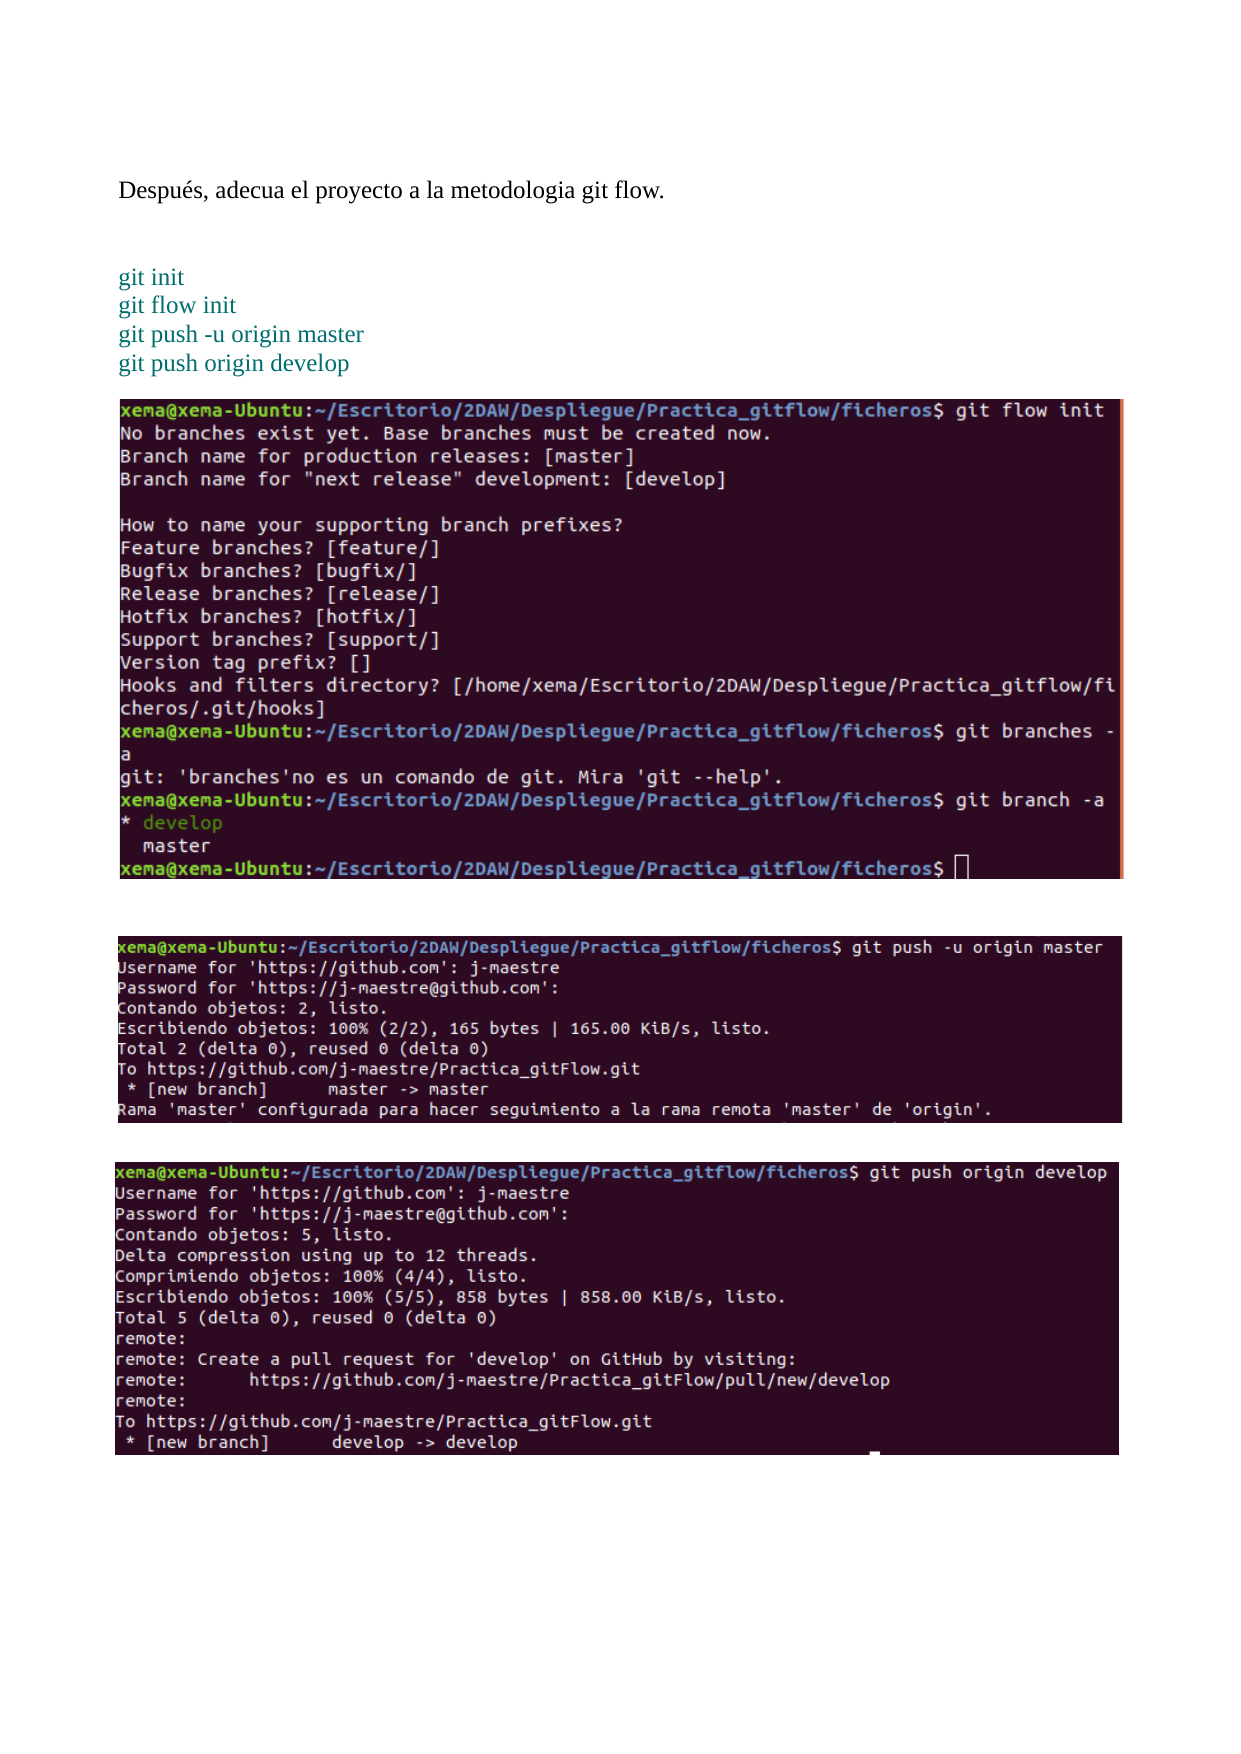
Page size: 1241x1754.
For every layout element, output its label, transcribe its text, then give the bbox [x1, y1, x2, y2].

text Después, adecua el proyecto a la metodologia git flow. [118, 176, 1122, 204]
text git push origin develop [118, 348, 1122, 377]
text git flow init [118, 291, 1122, 319]
picture [119, 399, 1124, 879]
text git init [118, 262, 1122, 291]
picture [115, 1162, 1119, 1455]
picture [118, 936, 1123, 1123]
text git push -u origin master [118, 319, 1122, 348]
